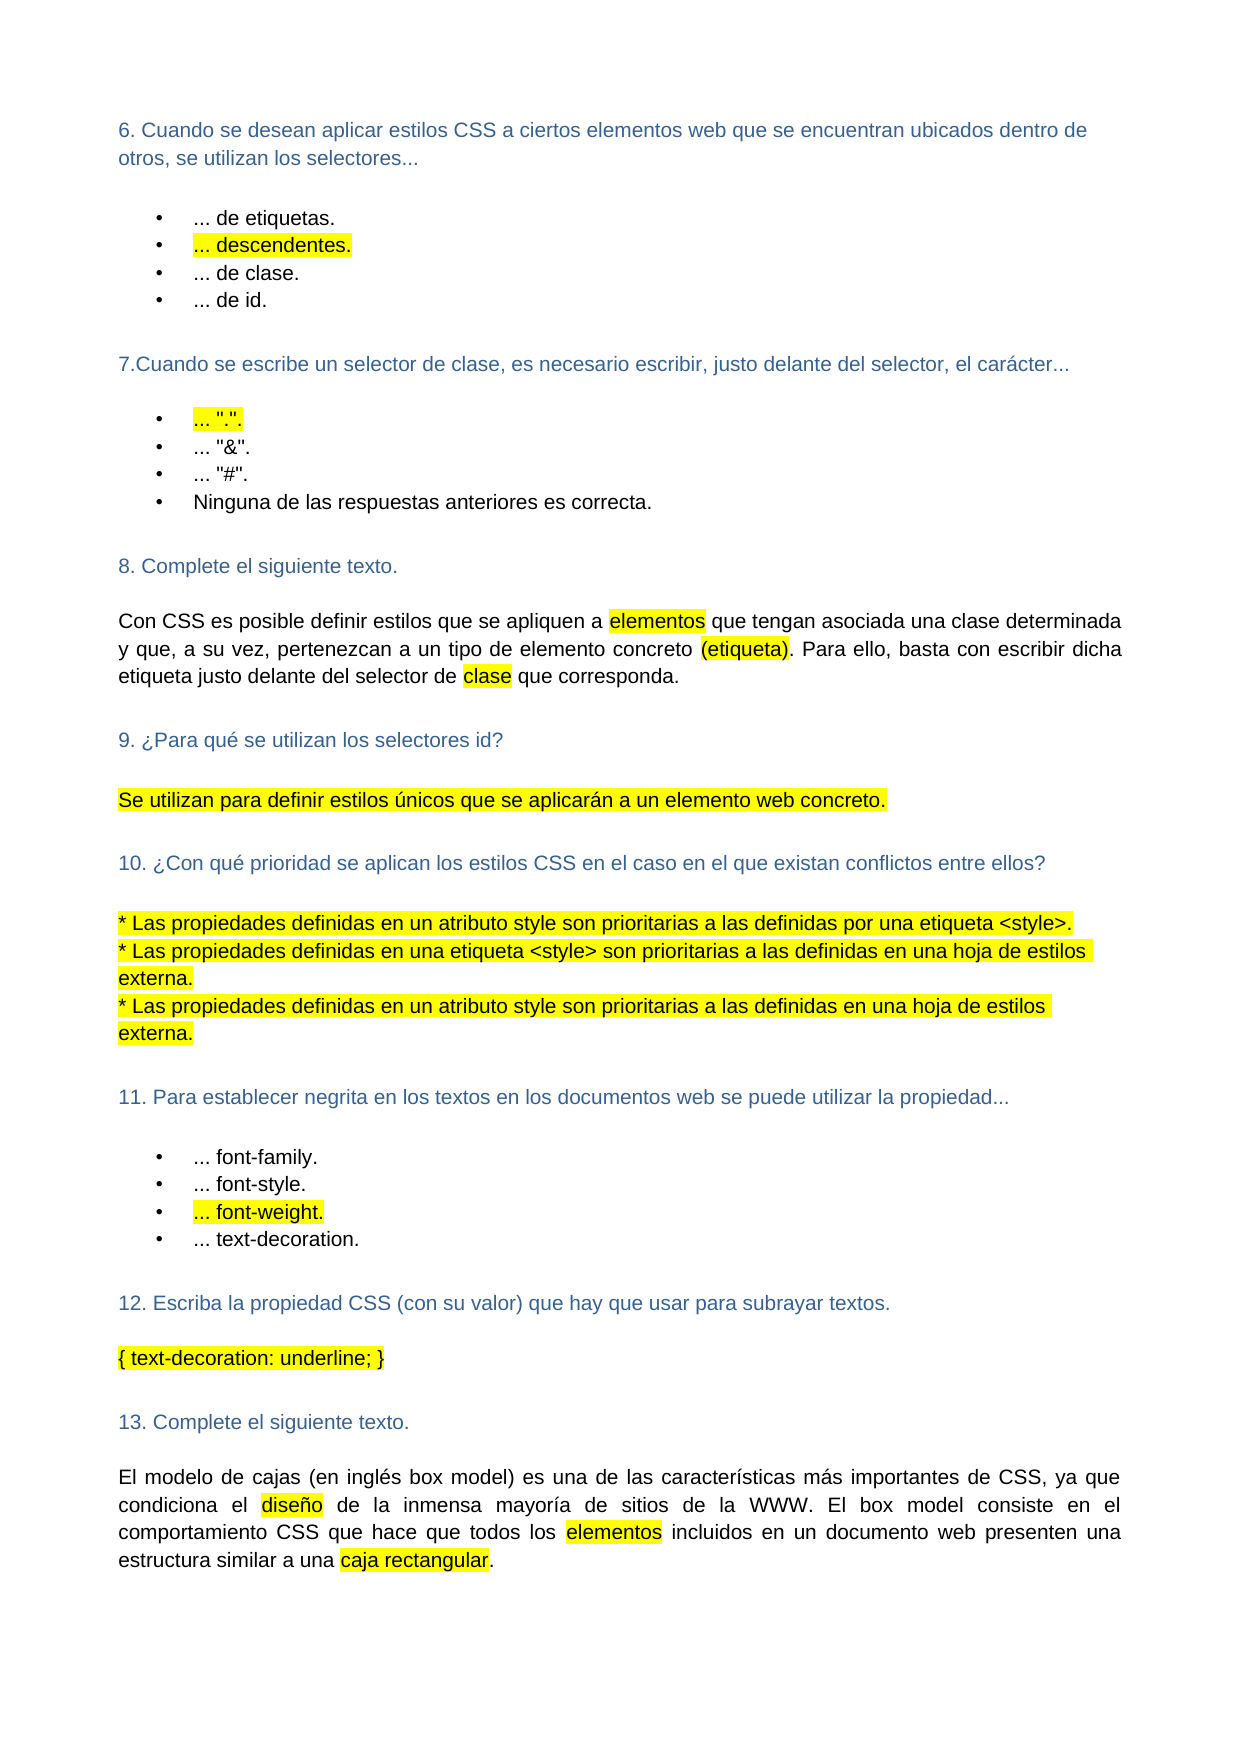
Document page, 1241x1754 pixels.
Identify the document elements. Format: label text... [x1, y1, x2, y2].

text 7.Cuando se escribe un selector de clase, es necesario escribir, justo delante del selector, el carácter... [118, 352, 1122, 403]
text Con CSS es posible definir estilos que se apliquen a elementos que tengan asociada una clase determinada y que, a su vez, pertenezcan a un tipo de elemento concreto (etiqueta). Para ello, basta con escribir dicha etiqueta justo delante del selector de clase que corresponda. [118, 609, 1122, 688]
text 13. Complete el siguiente texto. [118, 1410, 1122, 1462]
text 12. Escriba la propiedad CSS (con su valor) que hay que usar para subrayar textos. [118, 1291, 1122, 1315]
list ... font-style. [156, 1172, 1122, 1196]
text 8. Complete el siguiente texto. [118, 554, 1122, 605]
list ... descendentes. [156, 233, 1122, 257]
list ... ".". [156, 407, 1122, 431]
list ... de etiquetas. [156, 205, 1122, 229]
list ... de clase. [156, 261, 1122, 284]
text El modelo de cajas (en inglés box model) es una de las características más importantes de CSS, ya que condiciona el diseño de la inmensa mayoría de sitios de la WWW. El box model consiste en el comportamiento CSS que hace que todos los elementos incluidos en un documento web presenten una estructura similar a una caja rectangular. [118, 1465, 1122, 1572]
text Se utilizan para definir estilos únicos que se aplicarán a un elemento web concreto. [118, 787, 1122, 811]
text 10. ¿Con qué prioridad se aplican los estilos CSS en el caso en el que existan conflictos entre ellos? [118, 851, 1122, 875]
list ... de id. [156, 288, 1122, 312]
text * Las propiedades definidas en un atributo style son prioritarias a las definidas por una etiqueta <style>. [118, 911, 1122, 935]
text 9. ¿Para qué se utilizan los selectores id? [118, 728, 1122, 752]
text 11. Para establecer negrita en los textos en los documentos web se puede utilizar la propiedad... [118, 1085, 1122, 1109]
list ... "#". [156, 462, 1122, 486]
text 6. Cuando se desean aplicar estilos CSS a ciertos elementos web que se encuentran ubicados dentro de otros, se utilizan los selectores... [118, 118, 1122, 169]
list ... "&". [156, 435, 1122, 459]
text * Las propiedades definidas en una etiqueta <style> son prioritarias a las definidas en una hoja de estilos externa. [118, 938, 1122, 990]
list ... text-decoration. [156, 1227, 1122, 1251]
text * Las propiedades definidas en un atributo style son prioritarias a las definidas en una hoja de estilos externa. [118, 993, 1122, 1045]
list ... font-family. [156, 1144, 1122, 1168]
list ... font-weight. [156, 1200, 1122, 1224]
list Ninguna de las respuestas anteriores es correcta. [156, 490, 1122, 514]
text { text-decoration: underline; } [118, 1319, 1122, 1370]
